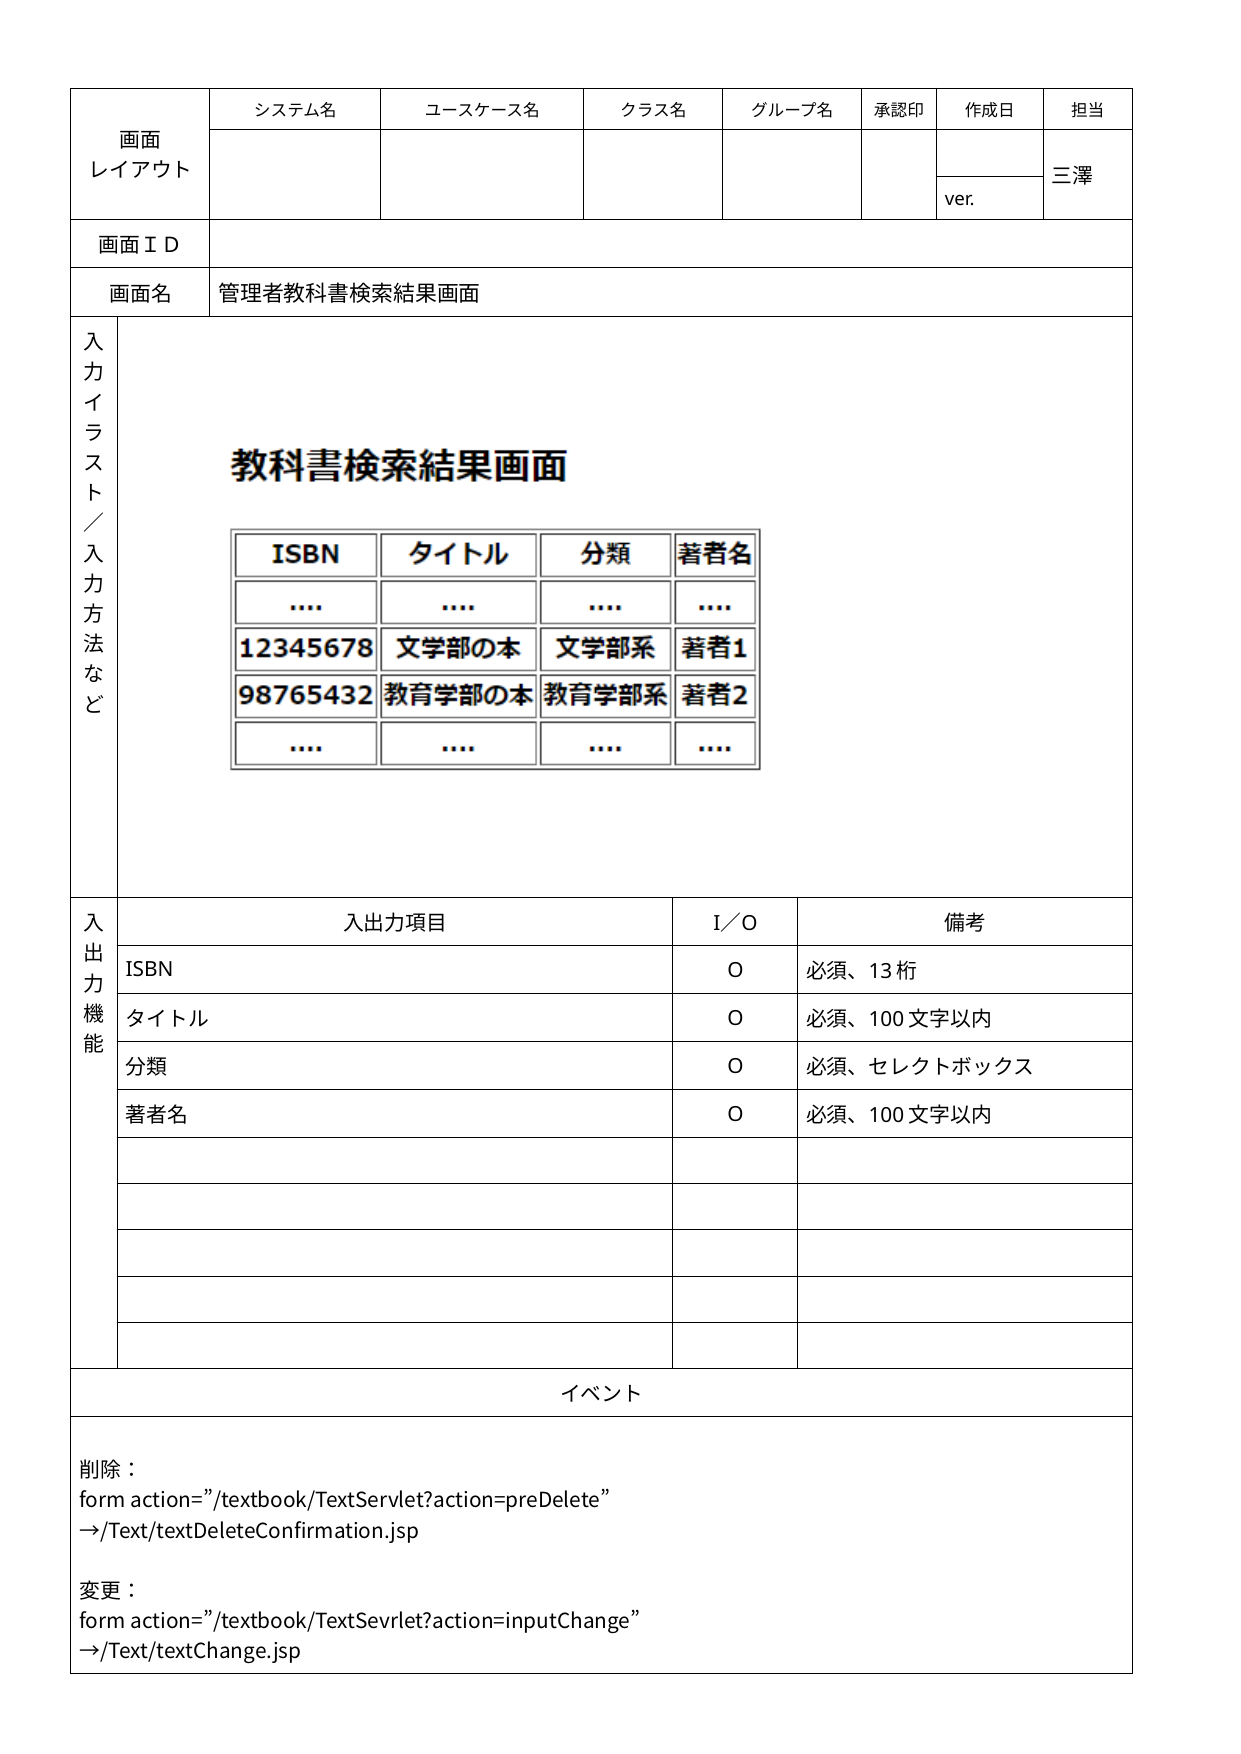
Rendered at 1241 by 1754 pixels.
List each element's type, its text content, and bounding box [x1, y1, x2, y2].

table_cell [118, 317, 1132, 897]
table_cell O [673, 1090, 797, 1137]
table_cell [118, 1138, 672, 1183]
table_cell 三澤 [1044, 130, 1132, 219]
table_cell [673, 1184, 797, 1229]
table_cell 著者名 [118, 1090, 672, 1137]
table_cell 必須、13桁 [798, 946, 1132, 993]
table_cell ISBN [118, 946, 672, 993]
table_cell [673, 1277, 797, 1322]
table_header 担当 [1044, 89, 1132, 129]
table_cell 備考 [798, 898, 1132, 945]
table_cell [673, 1323, 797, 1368]
table_cell 必須、100文字以内 [798, 994, 1132, 1041]
table_cell [798, 1138, 1132, 1183]
table_cell [798, 1184, 1132, 1229]
table_cell 管理者教科書検索結果画面 [210, 268, 1132, 316]
table_cell イベント [71, 1369, 1132, 1416]
table_cell [937, 130, 1043, 176]
table_cell [584, 130, 722, 219]
table_cell タイトル [118, 994, 672, 1041]
table_cell 画面名 [71, 268, 209, 316]
table_cell [210, 220, 1132, 267]
table_header クラス名 [584, 89, 722, 129]
table_cell [381, 130, 583, 219]
table_cell O [673, 1042, 797, 1089]
table_header 承認印 [862, 89, 936, 129]
table_cell [798, 1323, 1132, 1368]
table_cell [210, 130, 380, 219]
table_cell 必須、セレクトボックス [798, 1042, 1132, 1089]
table_cell 削除： form action=”/textbook/TextServlet?action=preDelete” →/Text/textDeleteConfirmation.jsp 変更： form action=”/textbook/TextSevrlet?action=inputChange” →/Text/textChange.jsp [71, 1417, 1132, 1673]
table_cell [118, 1323, 672, 1368]
table_header ユースケース名 [381, 89, 583, 129]
table_cell 画面ＩＤ [71, 220, 209, 267]
table_cell [673, 1230, 797, 1276]
table_cell [798, 1230, 1132, 1276]
table_cell [798, 1277, 1132, 1322]
table_header グループ名 [723, 89, 861, 129]
table_cell 入出力項目 [118, 898, 672, 945]
table_cell 必須、100文字以内 [798, 1090, 1132, 1137]
table_cell I／O [673, 898, 797, 945]
table_cell [862, 130, 936, 219]
table_cell ver. [937, 177, 1043, 219]
table_cell O [673, 946, 797, 993]
table_cell 入力イラスト／入力方法など [71, 317, 117, 897]
table_header 画面 レイアウト [71, 89, 209, 219]
table_cell [118, 1184, 672, 1229]
table_header 作成日 [937, 89, 1043, 129]
table_cell O [673, 994, 797, 1041]
picture [218, 419, 1079, 844]
table_cell [118, 1277, 672, 1322]
table_cell 分類 [118, 1042, 672, 1089]
table_cell [673, 1138, 797, 1183]
table_header システム名 [210, 89, 380, 129]
table_cell 入出力機能 [71, 898, 117, 1368]
table_cell [118, 1230, 672, 1276]
table_cell [723, 130, 861, 219]
